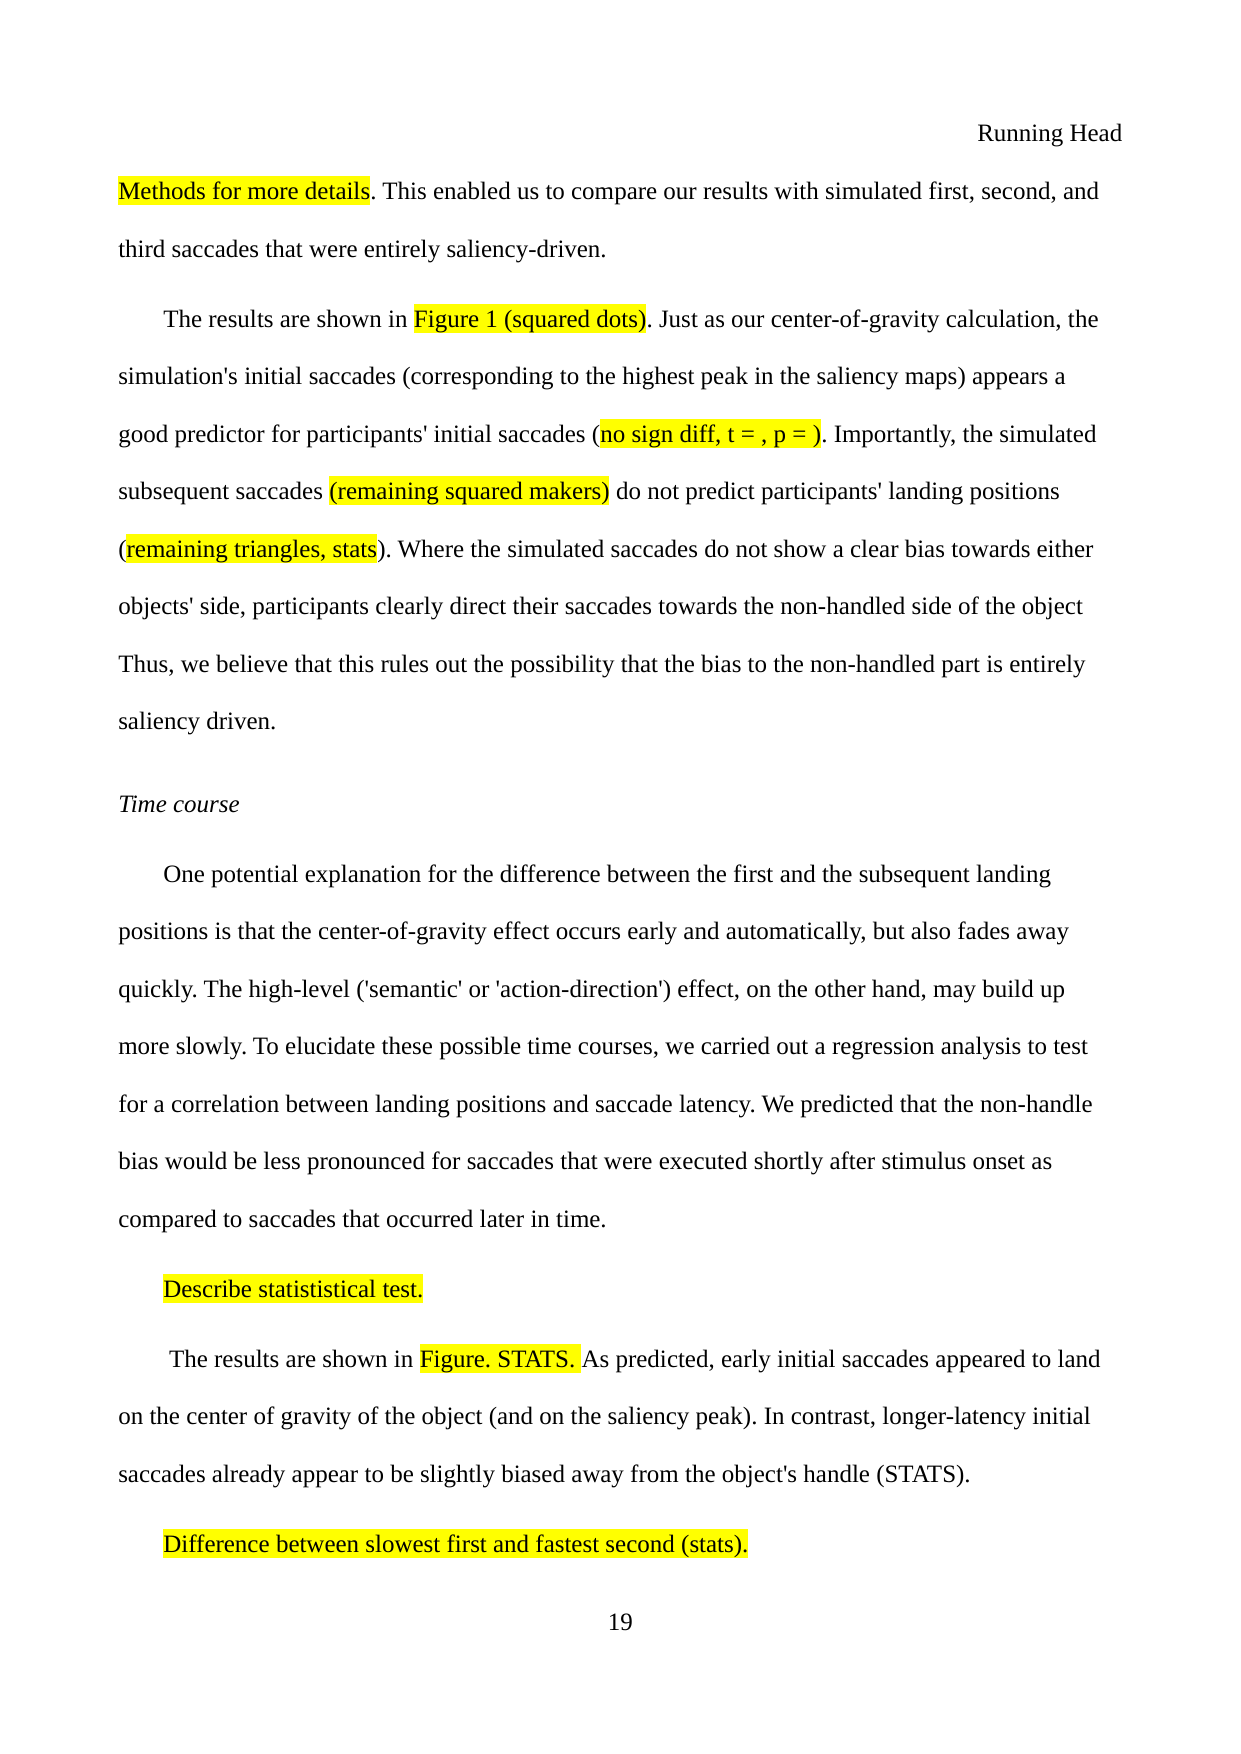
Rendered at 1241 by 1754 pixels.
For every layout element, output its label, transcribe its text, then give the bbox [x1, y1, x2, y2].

text The results are shown in Figure. STATS. As predicted, early initial saccades appeared to land on the center of gravity of the object (and on the saliency peak). In contrast, longer-latency initial saccades already appear to be slightly biased away from the object's handle (STATS). [118, 1344, 1122, 1488]
subtitle Time course [118, 789, 1122, 818]
text One potential explanation for the difference between the first and the subsequent landing positions is that the center-of-gravity effect occurs early and automatically, but also fades away quickly. The high-level ('semantic' or 'action-direction') effect, on the other hand, may build up more slowly. To elucidate these possible time courses, we carried out a regression analysis to test for a correlation between landing positions and saccade latency. We predicted that the non-handle bias would be less pronounced for saccades that were executed shortly after stimulus onset as compared to saccades that occurred later in time. [118, 859, 1122, 1233]
text The results are shown in Figure 1 (squared dots). Just as our center-of-gravity calculation, the simulation's initial saccades (corresponding to the highest peak in the saliency maps) appears a good predictor for participants' initial saccades (no sign diff, t = , p = ). Importantly, the simulated subsequent saccades (remaining squared makers) do not predict participants' landing positions (remaining triangles, stats). Where the simulated saccades do not show a clear bias towards either objects' side, participants clearly direct their saccades towards the non-handled side of the object Thus, we believe that this rules out the possibility that the bias to the non-handled part is entirely saliency driven. [118, 304, 1122, 735]
text Describe statististical test. [118, 1274, 1122, 1303]
text Methods for more details. This enabled us to compare our results with simulated first, second, and third saccades that were entirely saliency-driven. [118, 176, 1122, 263]
text Difference between slowest first and fastest second (stats). [118, 1529, 1122, 1558]
